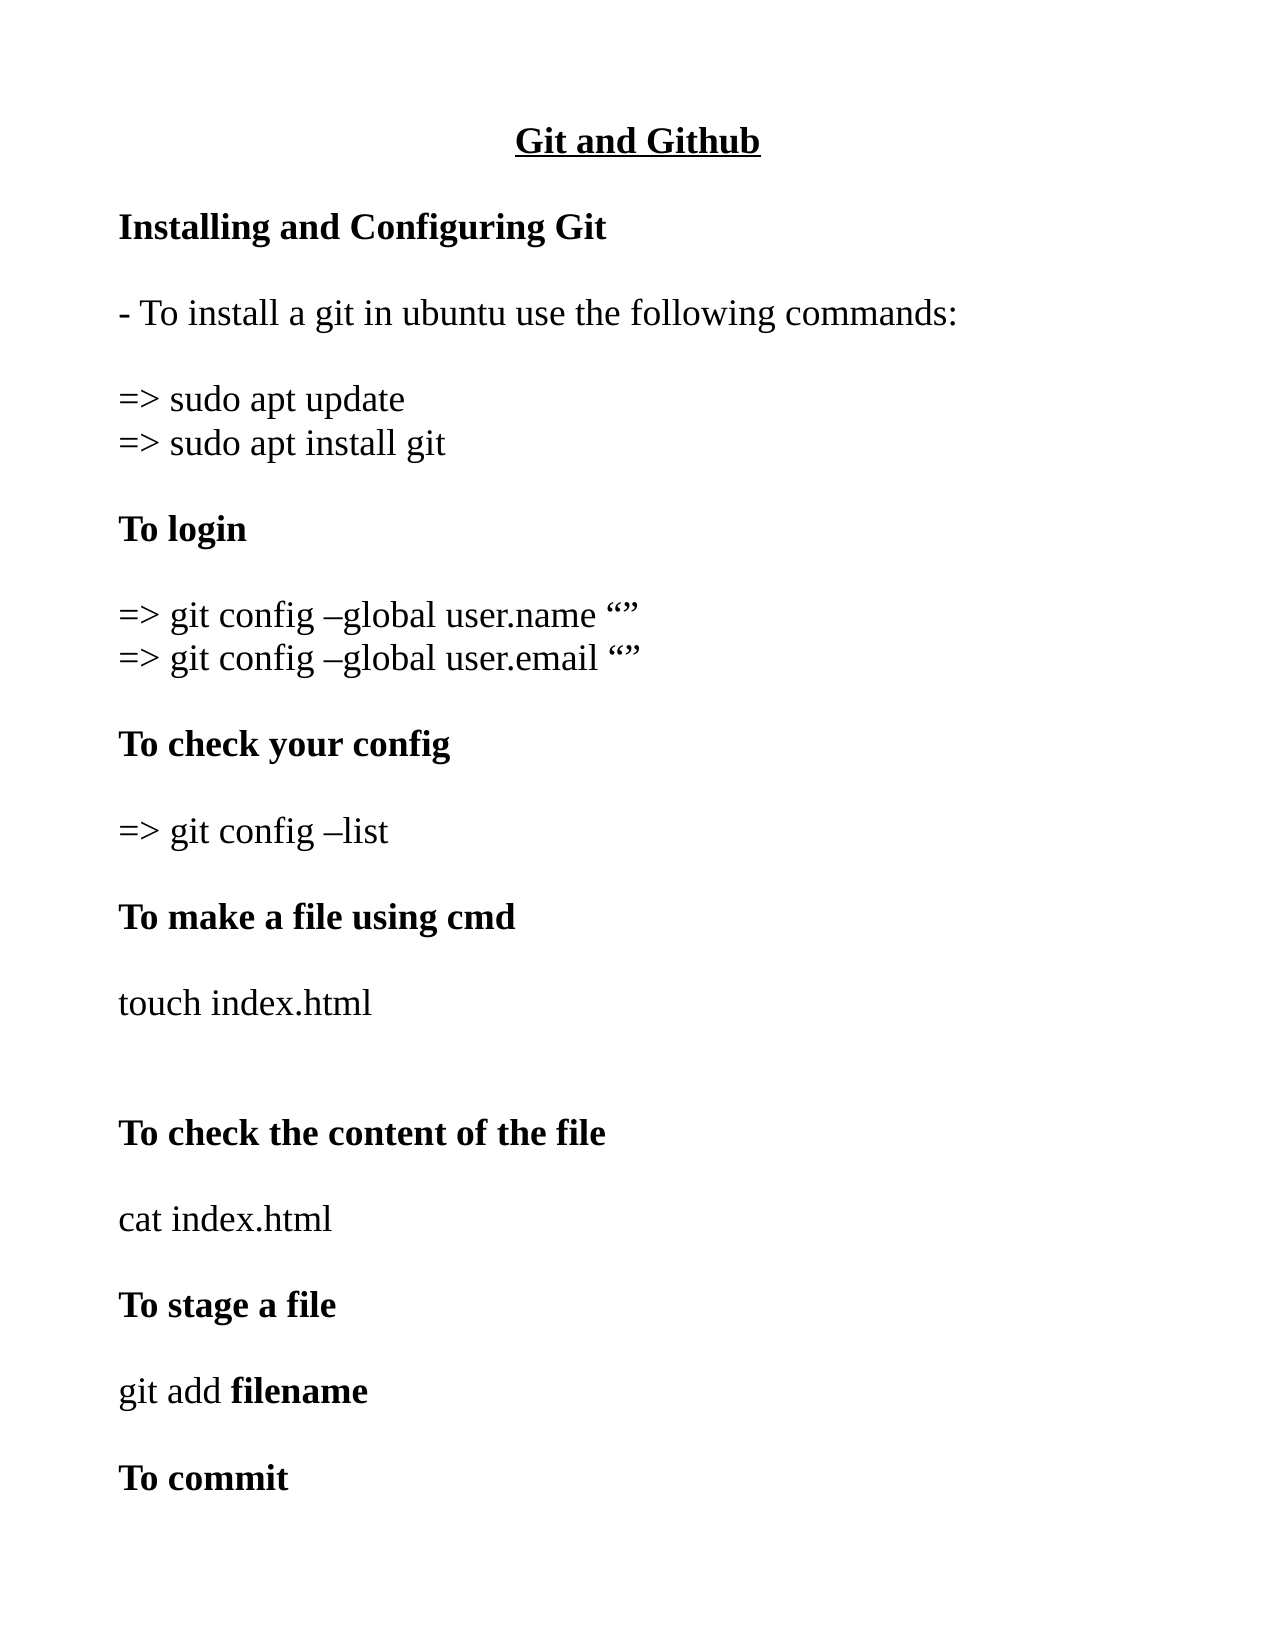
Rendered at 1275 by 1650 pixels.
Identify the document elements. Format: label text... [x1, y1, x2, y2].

text => git config –global user.name “” [118, 592, 1157, 636]
text - To install a git in ubuntu use the following commands: [118, 291, 1157, 334]
text => git config –list [118, 808, 1157, 851]
text Git and Github [118, 118, 1157, 161]
text To login [118, 506, 1157, 549]
text To commit [118, 1455, 1157, 1498]
text To stage a file [118, 1282, 1157, 1326]
text git add filename [118, 1369, 1157, 1412]
text touch index.html [118, 981, 1157, 1024]
text To check your config [118, 722, 1157, 765]
text cat index.html [118, 1196, 1157, 1239]
text => git config –global user.email “” [118, 636, 1157, 679]
text To check the content of the file [118, 1110, 1157, 1153]
text => sudo apt update [118, 377, 1157, 420]
text To make a file using cmd [118, 894, 1157, 937]
text Installing and Configuring Git [118, 204, 1157, 247]
text => sudo apt install git [118, 420, 1157, 463]
